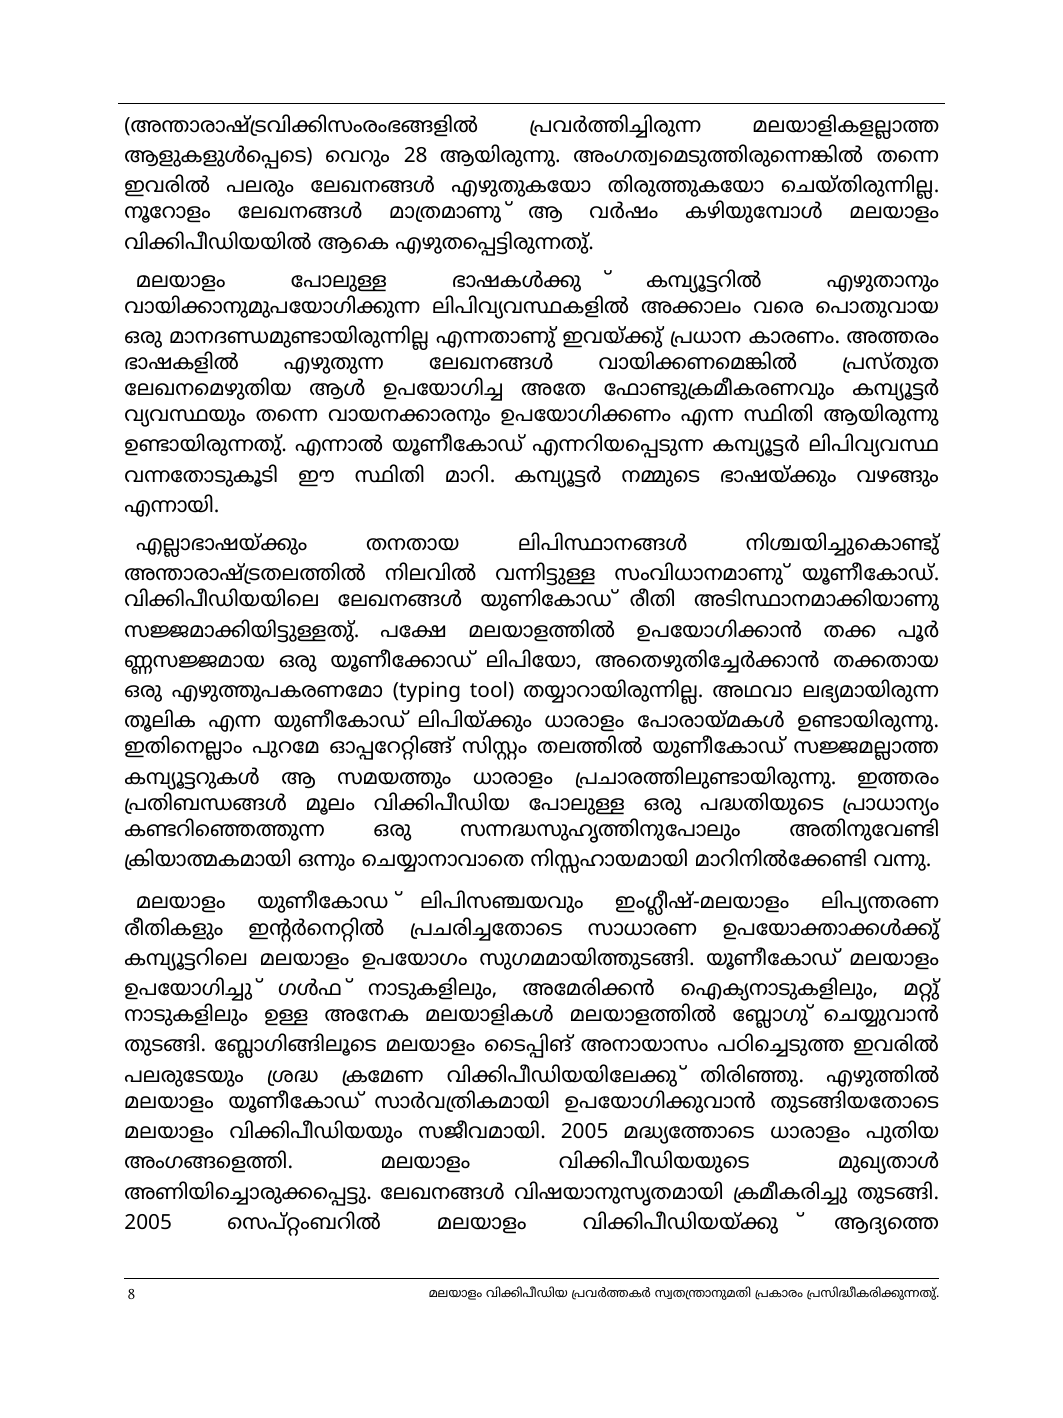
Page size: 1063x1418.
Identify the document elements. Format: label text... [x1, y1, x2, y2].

text മലയാളം പോലുള്ള ഭാഷകള്‍ക്കു് കമ്പ്യൂട്ടറില്‍ എഴുതാനും വായിക്കാനുമുപയോഗിക്കുന്ന ലിപിവ്യവസ്ഥകളില്‍ അക്കാലം വരെ പൊതുവായ ഒരു മാനദണ്ഡമുണ്ടായിരുന്നില്ല എന്നതാണു് ഇവയ്ക്കു് പ്രധാന കാരണം. അത്തരം ഭാഷകളില്‍ എഴുതുന്ന ലേഖനങ്ങള്‍ വായിക്കണമെങ്കില്‍ പ്രസ്തുത ലേഖനമെഴുതിയ ആള്‍ ഉപയോഗിച്ച അതേ ഫോണ്ടുക്രമീകരണവും കമ്പ്യൂട്ടര്‍ വ്യവസ്ഥയും തന്നെ വായനക്കാരനും ഉപയോഗിക്കണം എന്ന സ്ഥിതി ആയിരുന്നു ഉണ്ടായിരുന്നതു്. എന്നാല്‍ യൂണീകോഡ് എന്നറിയപ്പെടുന്ന കമ്പ്യൂട്ടര്‍ ലിപിവ്യവസ്ഥ വന്നതോടുകൂടി ഈ സ്ഥിതി മാറി. കമ്പ്യൂട്ടര്‍ നമ്മുടെ ഭാഷയ്ക്കും വഴങ്ങും എന്നായി. [124, 269, 939, 520]
text (അന്താരാഷ്ട്രവിക്കിസംരംഭങ്ങളില്‍ പ്രവര്‍ത്തിച്ചിരുന്ന മലയാളികളല്ലാത്ത ആളുകളുള്‍പ്പെടെ) വെറും 28 ആയിരുന്നു. അംഗത്വമെടുത്തിരുന്നെങ്കിൽ തന്നെ ഇവരിൽ പലരും ലേഖനങ്ങള്‍ എഴുതുകയോ തിരുത്തുകയോ ചെയ്തിരുന്നില്ല. നൂറോളം ലേഖനങ്ങൾ മാത്രമാണു് ആ വര്‍ഷം കഴിയുമ്പോള്‍ മലയാളം വിക്കിപീഡിയയില്‍ ആകെ എഴുതപ്പെട്ടിരുന്നതു്. [124, 110, 939, 257]
text എല്ലാഭാഷയ്ക്കും തനതായ ലിപിസ്ഥാനങ്ങള്‍ നിശ്ചയിച്ചുകൊണ്ടു് അന്താരാഷ്ട്രതലത്തില്‍ നിലവില്‍ വന്നിട്ടുള്ള സംവിധാനമാണു് യൂണീകോഡ്. വിക്കിപീഡിയയിലെ ലേഖനങ്ങള്‍ യുണികോഡ് രീതി അടിസ്ഥാനമാക്കിയാണു സജ്ജമാക്കിയിട്ടുള്ളതു്. പക്ഷേ മലയാളത്തില്‍ ഉപയോഗിക്കാന്‍ തക്ക പൂര്‍ണ്ണസജ്ജമായ ഒരു യൂണീക്കോഡ് ലിപിയോ, അതെഴുതിച്ചേര്‍ക്കാന്‍ തക്കതായ ഒരു എഴുത്തുപകരണമോ (typing tool) തയ്യാറായിരുന്നില്ല. അഥവാ ലഭ്യമായിരുന്ന തൂലിക എന്ന യുണീകോഡ് ലിപിയ്ക്കും ധാരാളം പോരായ്മകള്‍ ഉണ്ടായിരുന്നു. ഇതിനെല്ലാം പുറമേ ഓപ്പറേറ്റിങ്ങ് സിസ്റ്റം തലത്തിൽ യുണീകോഡ് സജ്ജമല്ലാത്ത കമ്പ്യൂട്ടറുകള്‍ ആ സമയത്തും ധാരാളം പ്രചാരത്തിലുണ്ടായിരുന്നു. ഇത്തരം പ്രതിബന്ധങ്ങള്‍ മൂലം വിക്കിപീഡിയ പോലുള്ള ഒരു പദ്ധതിയുടെ പ്രാധാന്യം കണ്ടറിഞ്ഞെത്തുന്ന ഒരു സന്നദ്ധസുഹൃത്തിനുപോലും അതിനുവേണ്ടി ക്രിയാത്മകമായി ഒന്നും ചെയ്യാനാവാതെ നിസ്സഹായമായി മാറിനില്‍ക്കേണ്ടി വന്നു. [124, 532, 939, 875]
text മലയാളം യുണീകോഡ് ലിപിസഞ്ചയവും ഇംഗ്ലീഷ്-മലയാളം ലിപ്യന്തരണ രീതികളും ഇന്റര്‍നെറ്റില്‍ പ്രചരിച്ചതോടെ സാധാരണ ഉപയോക്താക്കള്‍ക്കു് കമ്പ്യൂട്ടറിലെ മലയാളം ഉപയോഗം സുഗമമായിത്തുടങ്ങി. യൂണീകോഡ് മലയാളം ഉപയോഗിച്ചു് ഗള്‍ഫ് നാടുകളിലും, അമേരിക്കന്‍ ഐക്യനാടുകളിലും, മറ്റു് നാടുകളിലും ഉള്ള അനേക മലയാളികള്‍ മലയാളത്തില്‍ ബ്ലോഗു് ചെയ്യുവാന്‍ തുടങ്ങി. ബ്ലോഗിങ്ങിലൂടെ മലയാളം ടൈപ്പിങ് അനായാസം പഠിച്ചെടുത്ത ഇവരില്‍ പലരുടേയും ശ്രദ്ധ ക്രമേണ വിക്കിപീഡിയയിലേക്കു് തിരിഞ്ഞു. എഴുത്തിൽ മലയാളം യൂണീകോഡ് സാര്‍വത്രികമായി ഉപയോഗിക്കുവാന്‍ തുടങ്ങിയതോടെ മലയാളം വിക്കിപീഡിയയും സജീവമായി. 2005 മദ്ധ്യത്തോടെ ധാരാളം പുതിയ അംഗങ്ങളെത്തി. മലയാളം വിക്കിപീഡിയയുടെ മുഖ്യതാള്‍ അണിയിച്ചൊരുക്കപ്പെട്ടു. ലേഖനങ്ങള്‍ വിഷയാനുസൃതമായി ക്രമീകരിച്ചു തുടങ്ങി. 2005 സെപ്റ്റംബറില്‍ മലയാളം വിക്കിപീഡിയയ്ക്കു് ആദ്യത്തെ [124, 887, 939, 1237]
